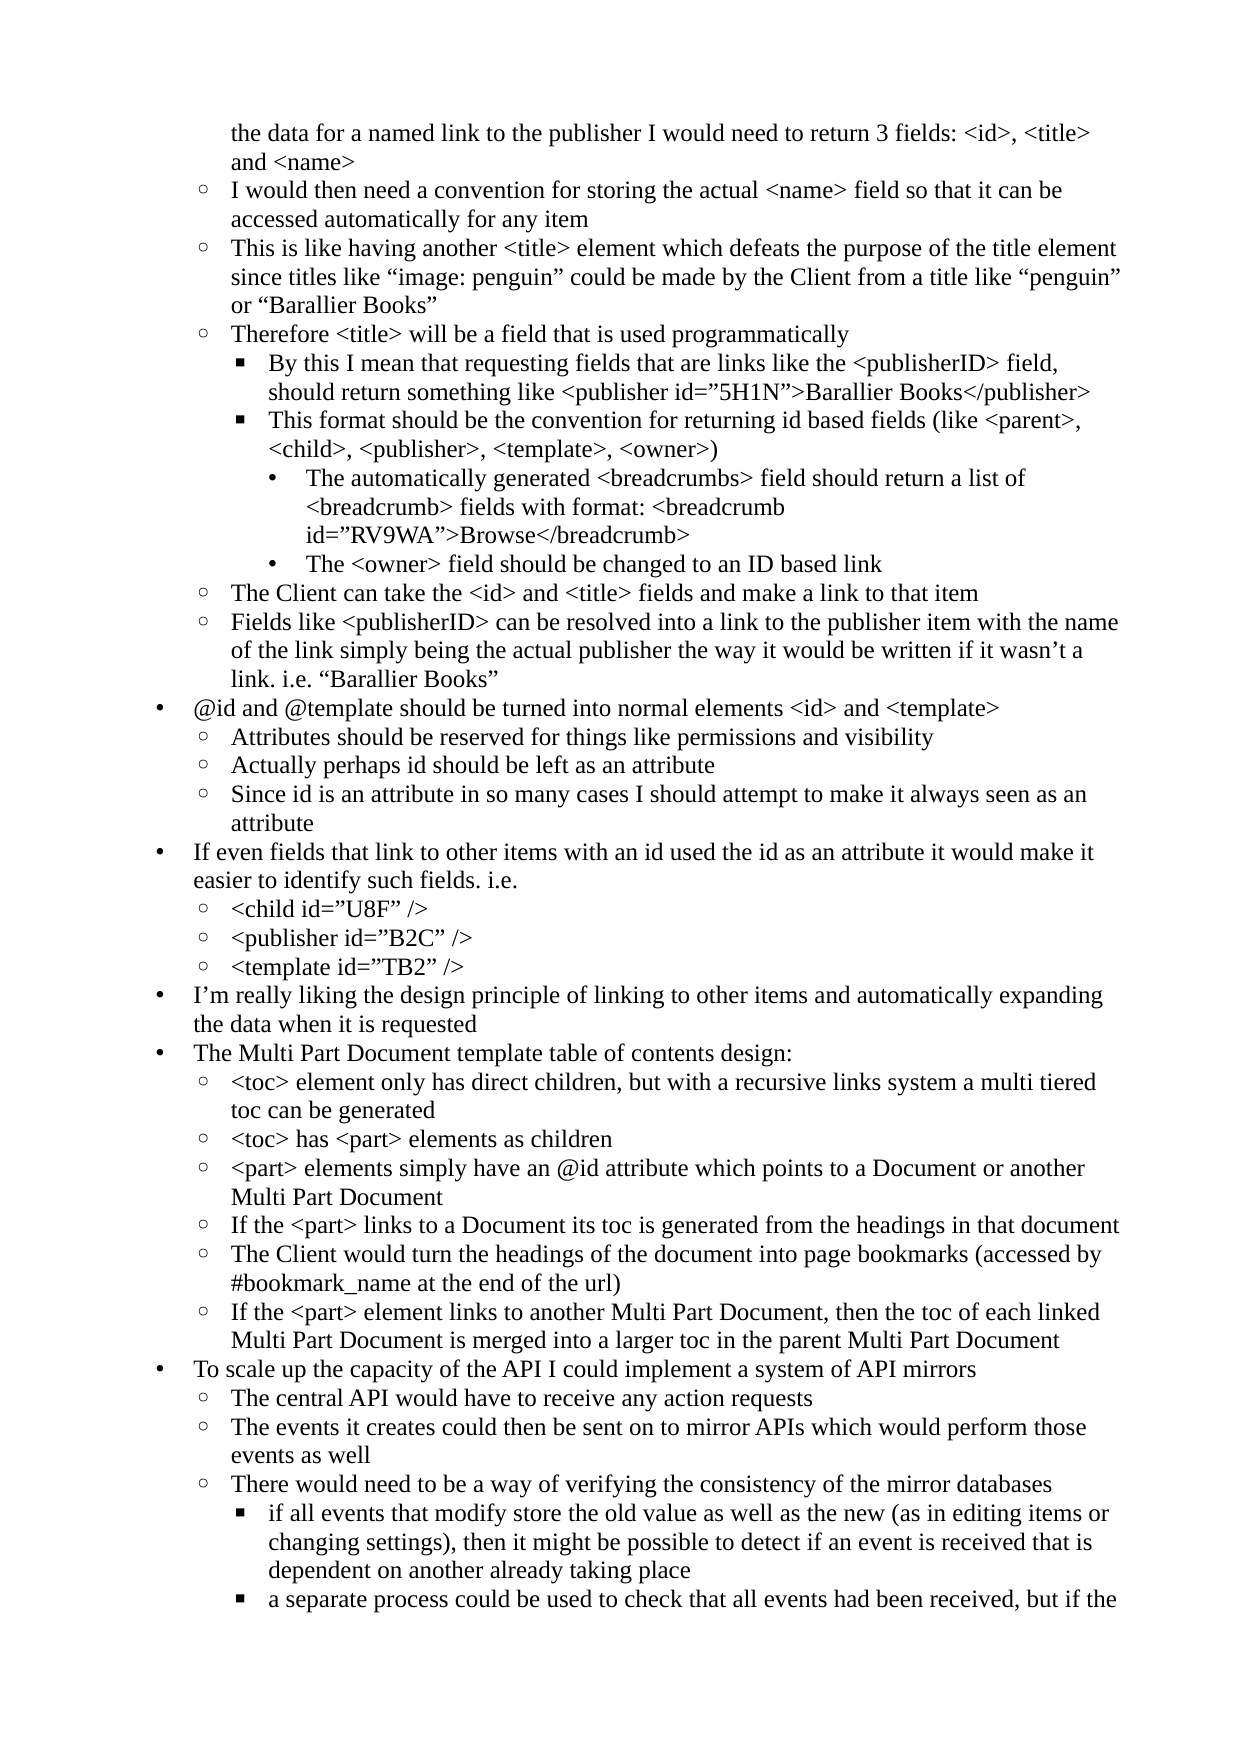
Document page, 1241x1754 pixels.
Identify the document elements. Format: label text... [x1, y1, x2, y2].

list I would then need a convention for storing the actual <name> field so that it can be accessed automatically for any item [193, 176, 1122, 233]
list <toc> has <part> elements as children [193, 1124, 1122, 1153]
list By this I mean that requesting fields that are links like the <publisherID> field, should return something like <publisher id=”5H1N”>Barallier Books</publisher> [231, 348, 1122, 406]
list a separate process could be used to check that all events had been received, but if the [231, 1584, 1122, 1613]
list <child id=”U8F” /> [193, 894, 1122, 923]
list <publisher id=”B2C” /> [193, 923, 1122, 952]
list The automatically generated <breadcrumbs> field should return a list of <breadcrumb> fields with format: <breadcrumb id=”RV9WA”>Browse</breadcrumb> [268, 463, 1122, 549]
list <toc> element only has direct children, but with a recursive links system a multi tiered toc can be generated [193, 1067, 1122, 1124]
list Actually perhaps id should be left as an attribute [193, 751, 1122, 779]
list The Client would turn the headings of the document into page bookmarks (accessed by #bookmark_name at the end of the url) [193, 1239, 1122, 1297]
list This is like having another <title> element which defeats the purpose of the title element since titles like “image: penguin” could be made by the Client from a title like “penguin” or “Barallier Books” [193, 233, 1122, 319]
list The central API would have to receive any action requests [193, 1383, 1122, 1412]
list The Client can take the <id> and <title> fields and make a link to that item [193, 578, 1122, 607]
list Attributes should be reserved for things like permissions and visibility [193, 722, 1122, 751]
list Therefore <title> will be a field that is used programmatically [193, 319, 1122, 348]
list If the <part> element links to another Multi Part Document, then the toc of each linked Multi Part Document is merged into a larger toc in the parent Multi Part Document [193, 1297, 1122, 1354]
list There would need to be a way of verifying the consistency of the mirror databases [193, 1469, 1122, 1498]
list If even fields that link to other items with an id used the id as an attribute it would make it easier to identify such fields. i.e. [156, 837, 1122, 894]
list The Multi Part Document template table of contents design: [156, 1038, 1122, 1067]
list The events it creates could then be sent on to mirror APIs which would perform those events as well [193, 1412, 1122, 1469]
list Since id is an attribute in so many cases I should attempt to make it always seen as an attribute [193, 779, 1122, 837]
list <part> elements simply have an @id attribute which points to a Document or another Multi Part Document [193, 1153, 1122, 1211]
list If the <part> links to a Document its toc is generated from the headings in that document [193, 1211, 1122, 1239]
list I’m really liking the design principle of linking to other items and automatically expanding the data when it is requested [156, 981, 1122, 1038]
list <template id=”TB2” /> [193, 952, 1122, 981]
list This format should be the convention for returning id based fields (like <parent>, <child>, <publisher>, <template>, <owner>) [231, 406, 1122, 463]
list @id and @template should be turned into normal elements <id> and <template> [156, 693, 1122, 722]
list The <owner> field should be changed to an ID based link [268, 549, 1122, 578]
list Fields like <publisherID> can be resolved into a link to the publisher item with the name of the link simply being the actual publisher the way it would be written if it wasn’t a link. i.e. “Barallier Books” [193, 607, 1122, 693]
list the data for a named link to the publisher I would need to return 3 fields: <id>, <title> and <name> [193, 118, 1122, 176]
list To scale up the capacity of the API I could implement a system of API mirrors [156, 1354, 1122, 1383]
list if all events that modify store the old value as well as the new (as in editing items or changing settings), then it might be possible to detect if an event is received that is dependent on another already taking place [231, 1498, 1122, 1584]
